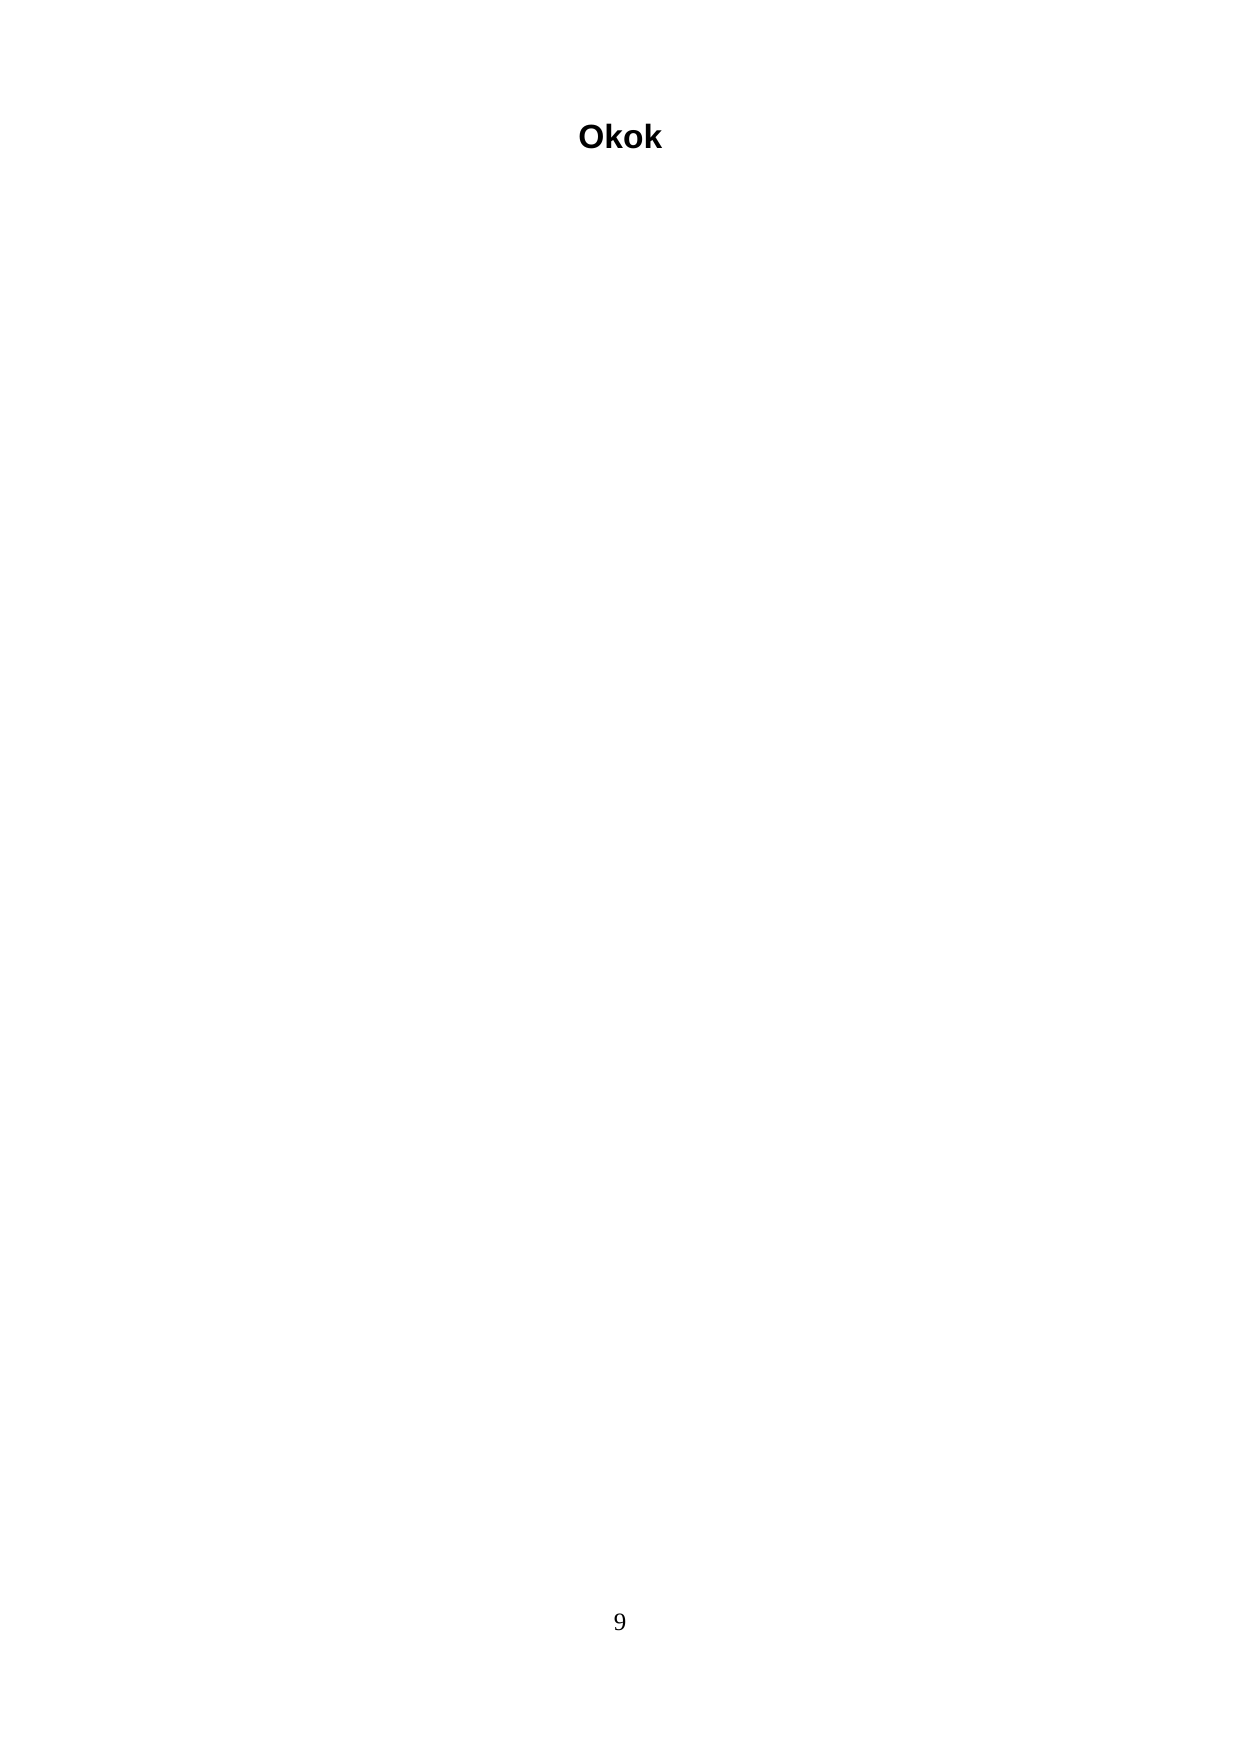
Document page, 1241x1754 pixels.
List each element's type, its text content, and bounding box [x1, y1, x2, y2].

subtitle Okok [118, 118, 1122, 156]
